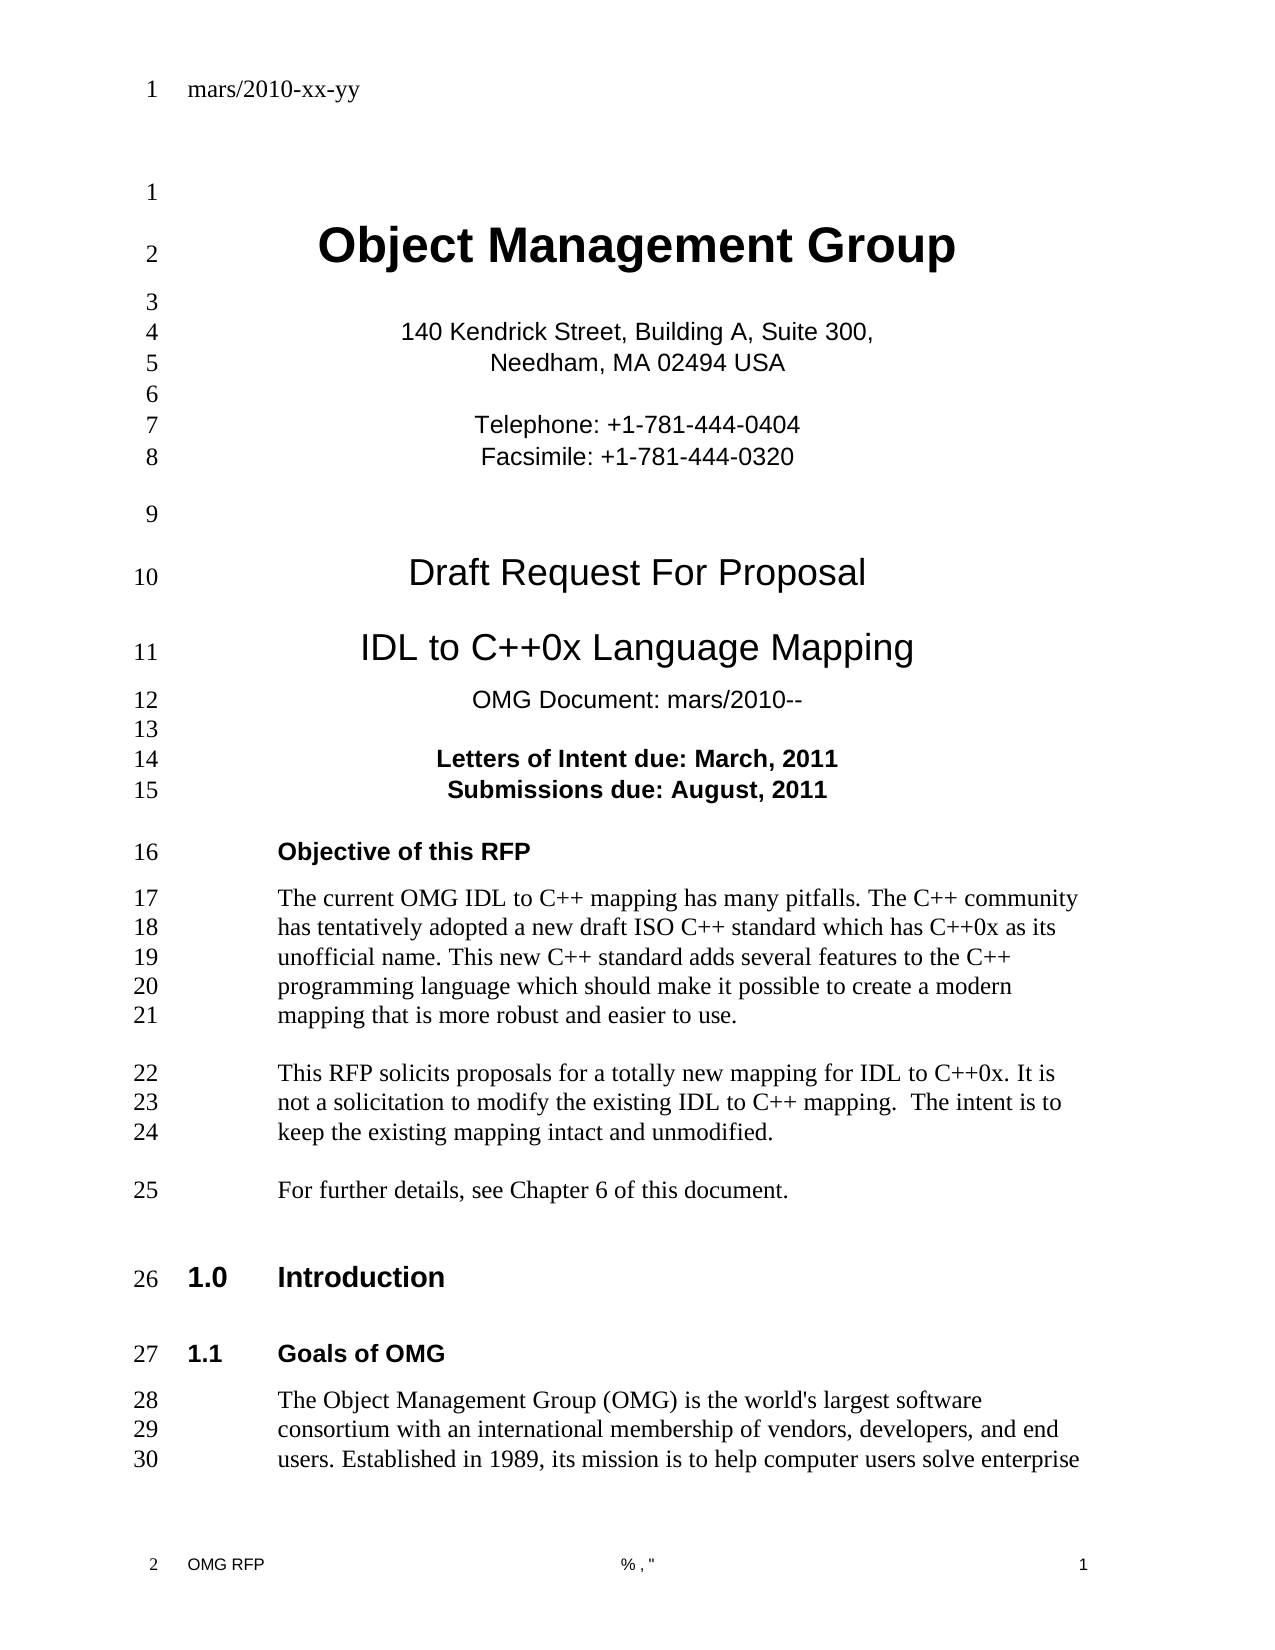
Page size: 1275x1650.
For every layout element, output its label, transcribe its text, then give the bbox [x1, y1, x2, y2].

subtitle Objective of this RFP [187, 837, 1087, 867]
text Facsimile: +1-781-444-0320 [187, 442, 1087, 471]
subtitle Goals of OMG [187, 1339, 1087, 1369]
subtitle Introduction [187, 1260, 1087, 1294]
text Object Management Group [187, 150, 1087, 275]
text For further details, see Chapter 6 of this document. [277, 1175, 1087, 1204]
text Submissions due: August, 2011 [187, 775, 1087, 804]
text OMG Document: mars/2010-- Letters of Intent due: March, 2011 [187, 685, 1087, 773]
text 140 Kendrick Street, Building A, Suite 300, [187, 287, 1087, 346]
text This RFP solicits proposals for a totally new mapping for IDL to C++0x. It is not a solicitation to modify the existing IDL to C++ mapping. The intent is to keep the existing mapping intact and unmodified. [277, 1058, 1087, 1146]
text The current OMG IDL to C++ mapping has many pitfalls. The C++ community has tentatively adopted a new draft ISO C++ standard which has C++0x as its unofficial name. This new C++ standard adds several features to the C++ programming language which should make it possible to create a modern mapping that is more robust and easier to use. [277, 883, 1087, 1029]
text Telephone: +1-781-444-0404 [187, 410, 1087, 439]
text Draft Request For Proposal [187, 473, 1087, 598]
text Needham, MA 02494 USA [187, 348, 1087, 377]
text IDL to C++0x Language Mapping [187, 610, 1087, 673]
text The Object Management Group (OMG) is the world's largest software consortium with an international membership of vendors, developers, and end users. Established in 1989, its mission is to help computer users solve enterprise [277, 1385, 1087, 1473]
